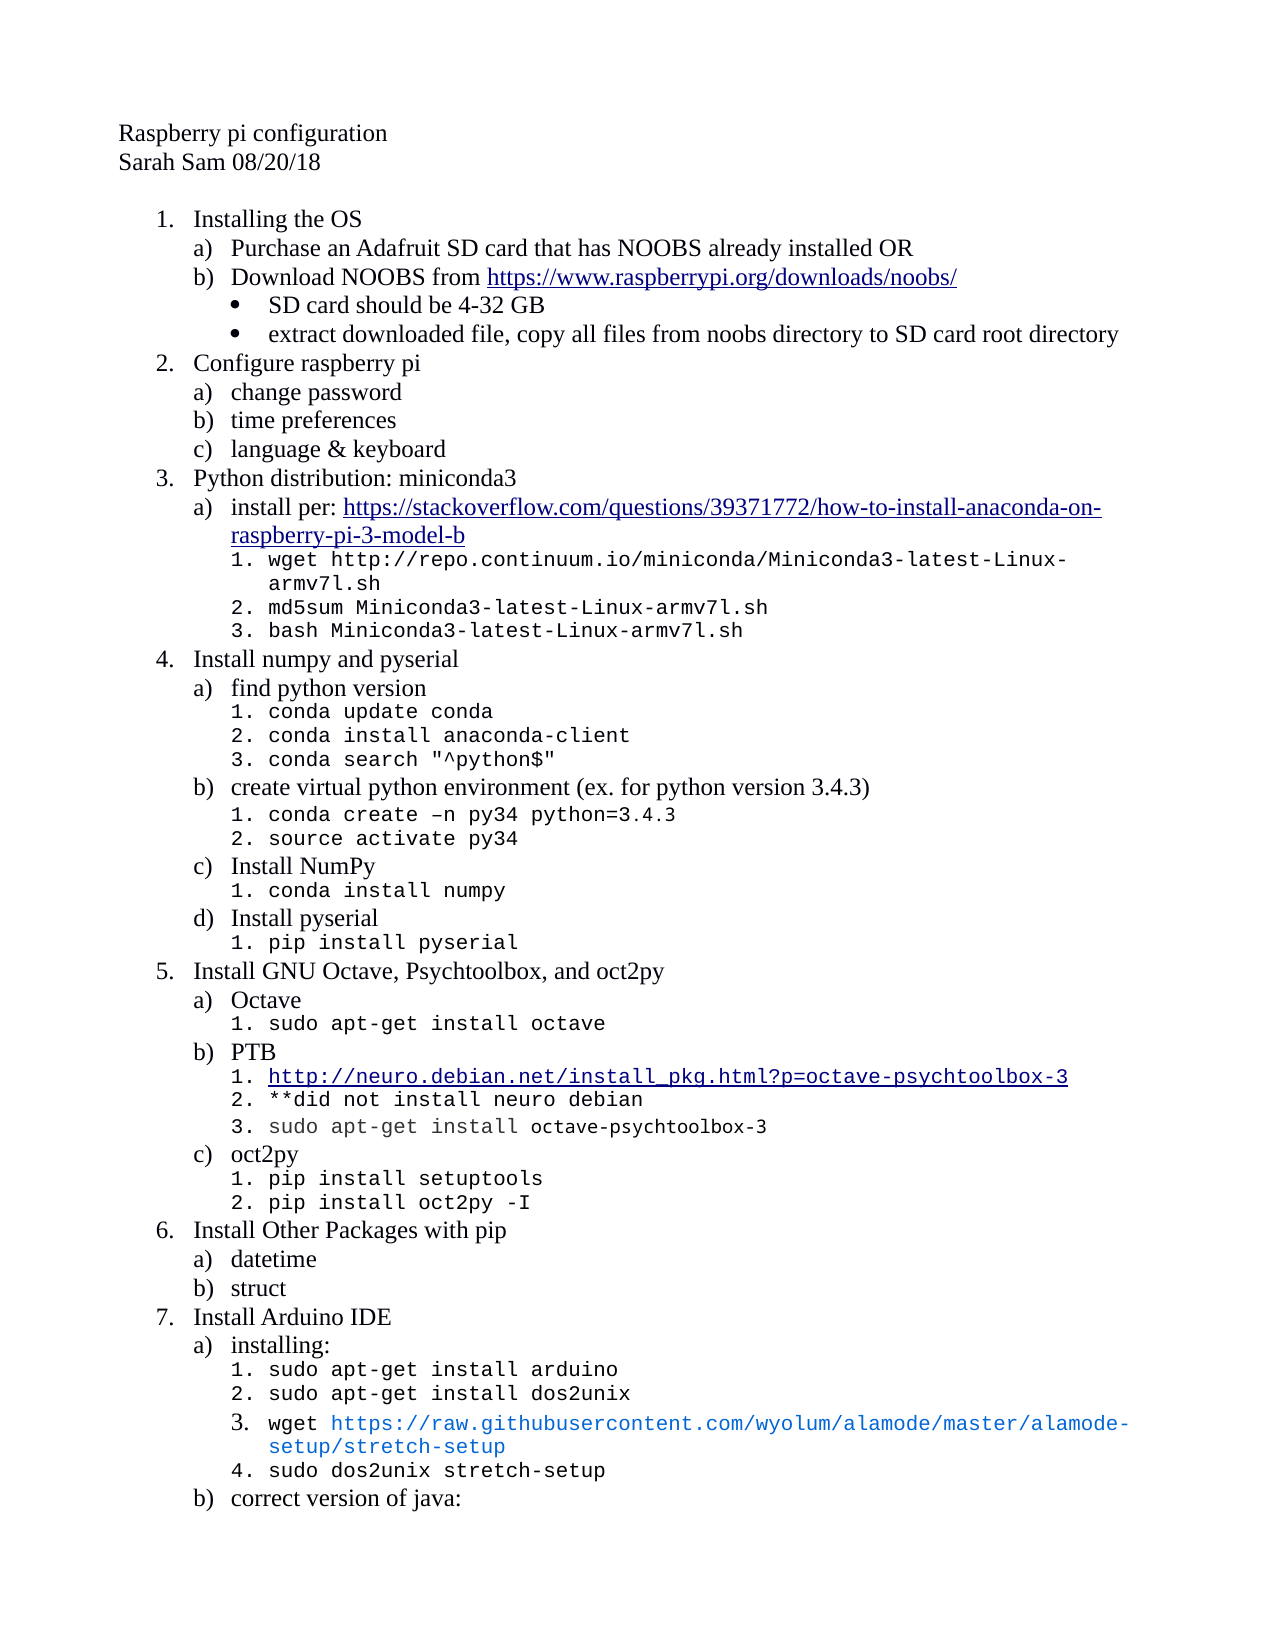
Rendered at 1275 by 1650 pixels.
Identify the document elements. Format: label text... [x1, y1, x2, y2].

list correct version of java: [193, 1483, 1157, 1512]
list SD card should be 4-32 GB [231, 291, 1157, 319]
list Install GNU Octave, Psychtoolbox, and oct2py [156, 956, 1157, 985]
list conda search "^python$" [231, 749, 1157, 772]
list create virtual python environment (ex. for python version 3.4.3) [193, 772, 1157, 801]
list wget http://repo.continuum.io/miniconda/Miniconda3-latest-Linux-armv7l.sh [231, 549, 1157, 597]
list pip install setuptools [231, 1168, 1157, 1192]
list conda create –n py34 python=3.4.3 [231, 801, 1157, 827]
list md5sum Miniconda3-latest-Linux-armv7l.sh [231, 597, 1157, 620]
list installing: [193, 1331, 1157, 1359]
list time preferences [193, 406, 1157, 434]
list Install Arduino IDE [156, 1302, 1157, 1331]
list install per: https://stackoverflow.com/questions/39371772/how-to-install-anaconda-on-raspberry-pi-3-model-b [193, 492, 1157, 549]
list pip install pyserial [231, 932, 1157, 956]
list Octave [193, 985, 1157, 1013]
list **did not install neuro debian [231, 1089, 1157, 1113]
list http://neuro.debian.net/install_pkg.html?p=octave-psychtoolbox-3 [231, 1066, 1157, 1089]
list datetime [193, 1244, 1157, 1273]
list PTB [193, 1037, 1157, 1066]
list oct2py [193, 1139, 1157, 1168]
list Download NOOBS from https://www.raspberrypi.org/downloads/noobs/ [193, 262, 1157, 291]
list language & keyboard [193, 434, 1157, 463]
list wget https://raw.githubusercontent.com/wyolum/alamode/master/alamode-setup/stretch-setup [231, 1407, 1157, 1460]
list Python distribution: miniconda3 [156, 463, 1157, 492]
list conda update conda [231, 701, 1157, 725]
list source activate py34 [231, 827, 1157, 851]
text Raspberry pi configuration [118, 118, 1157, 147]
list Install numpy and pyserial [156, 644, 1157, 673]
list Install NumPy [193, 851, 1157, 880]
list bash Miniconda3-latest-Linux-armv7l.sh [231, 620, 1157, 644]
list sudo dos2unix stretch-setup [231, 1460, 1157, 1483]
text Sarah Sam 08/20/18 [118, 147, 1157, 176]
list pip install oct2py -I [231, 1192, 1157, 1216]
list sudo apt-get install octave [231, 1013, 1157, 1037]
list Configure raspberry pi [156, 348, 1157, 377]
list change password [193, 377, 1157, 406]
list Install Other Packages with pip [156, 1216, 1157, 1244]
list conda install numpy [231, 880, 1157, 903]
list Installing the OS [156, 204, 1157, 233]
list struct [193, 1273, 1157, 1302]
list Purchase an Adafruit SD card that has NOOBS already installed OR [193, 233, 1157, 262]
list Install pyserial [193, 903, 1157, 932]
list conda install anaconda-client [231, 725, 1157, 749]
list sudo apt-get install octave-psychtoolbox-3 [231, 1113, 1157, 1139]
list sudo apt-get install arduino [231, 1359, 1157, 1383]
list extract downloaded file, copy all files from noobs directory to SD card root directory [231, 319, 1157, 348]
list sudo apt-get install dos2unix [231, 1383, 1157, 1407]
list find python version [193, 673, 1157, 701]
